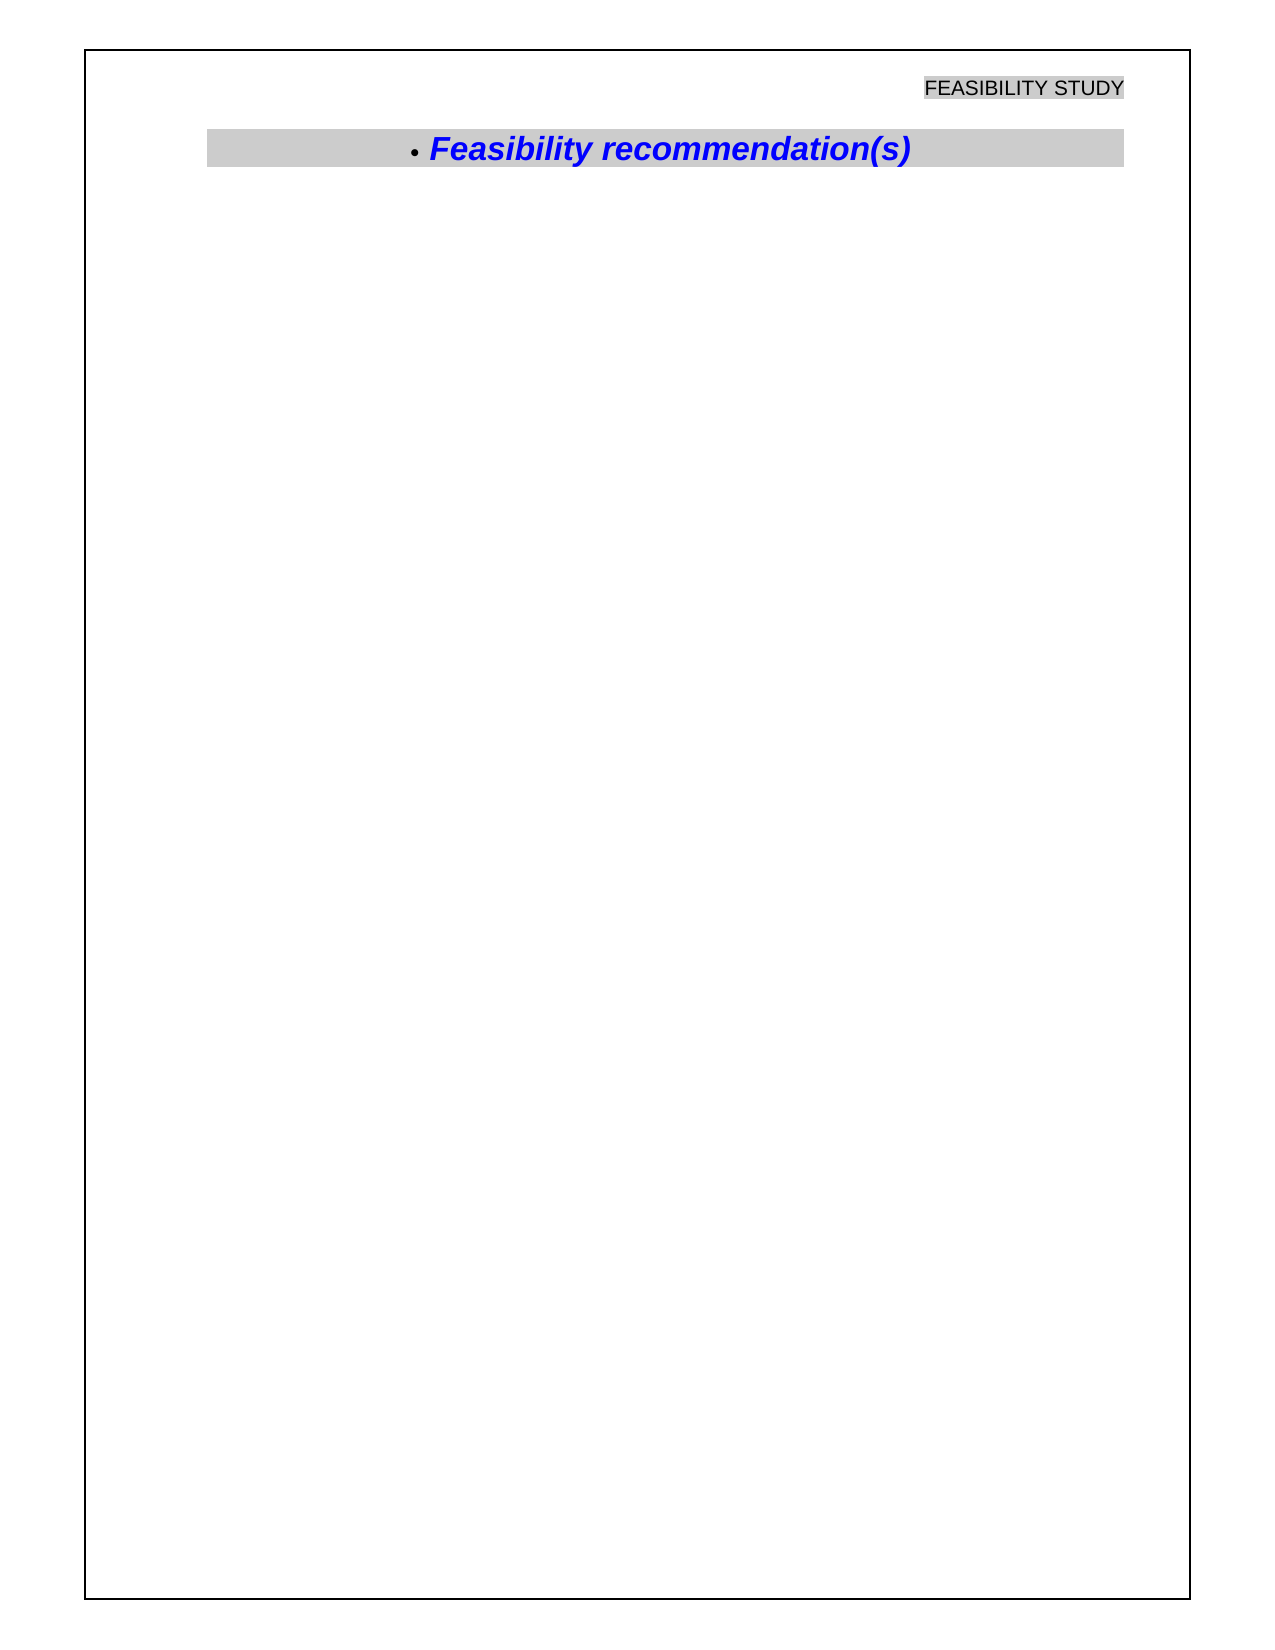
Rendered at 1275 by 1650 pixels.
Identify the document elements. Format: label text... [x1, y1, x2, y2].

list Feasibility recommendation(s) [207, 129, 1124, 167]
